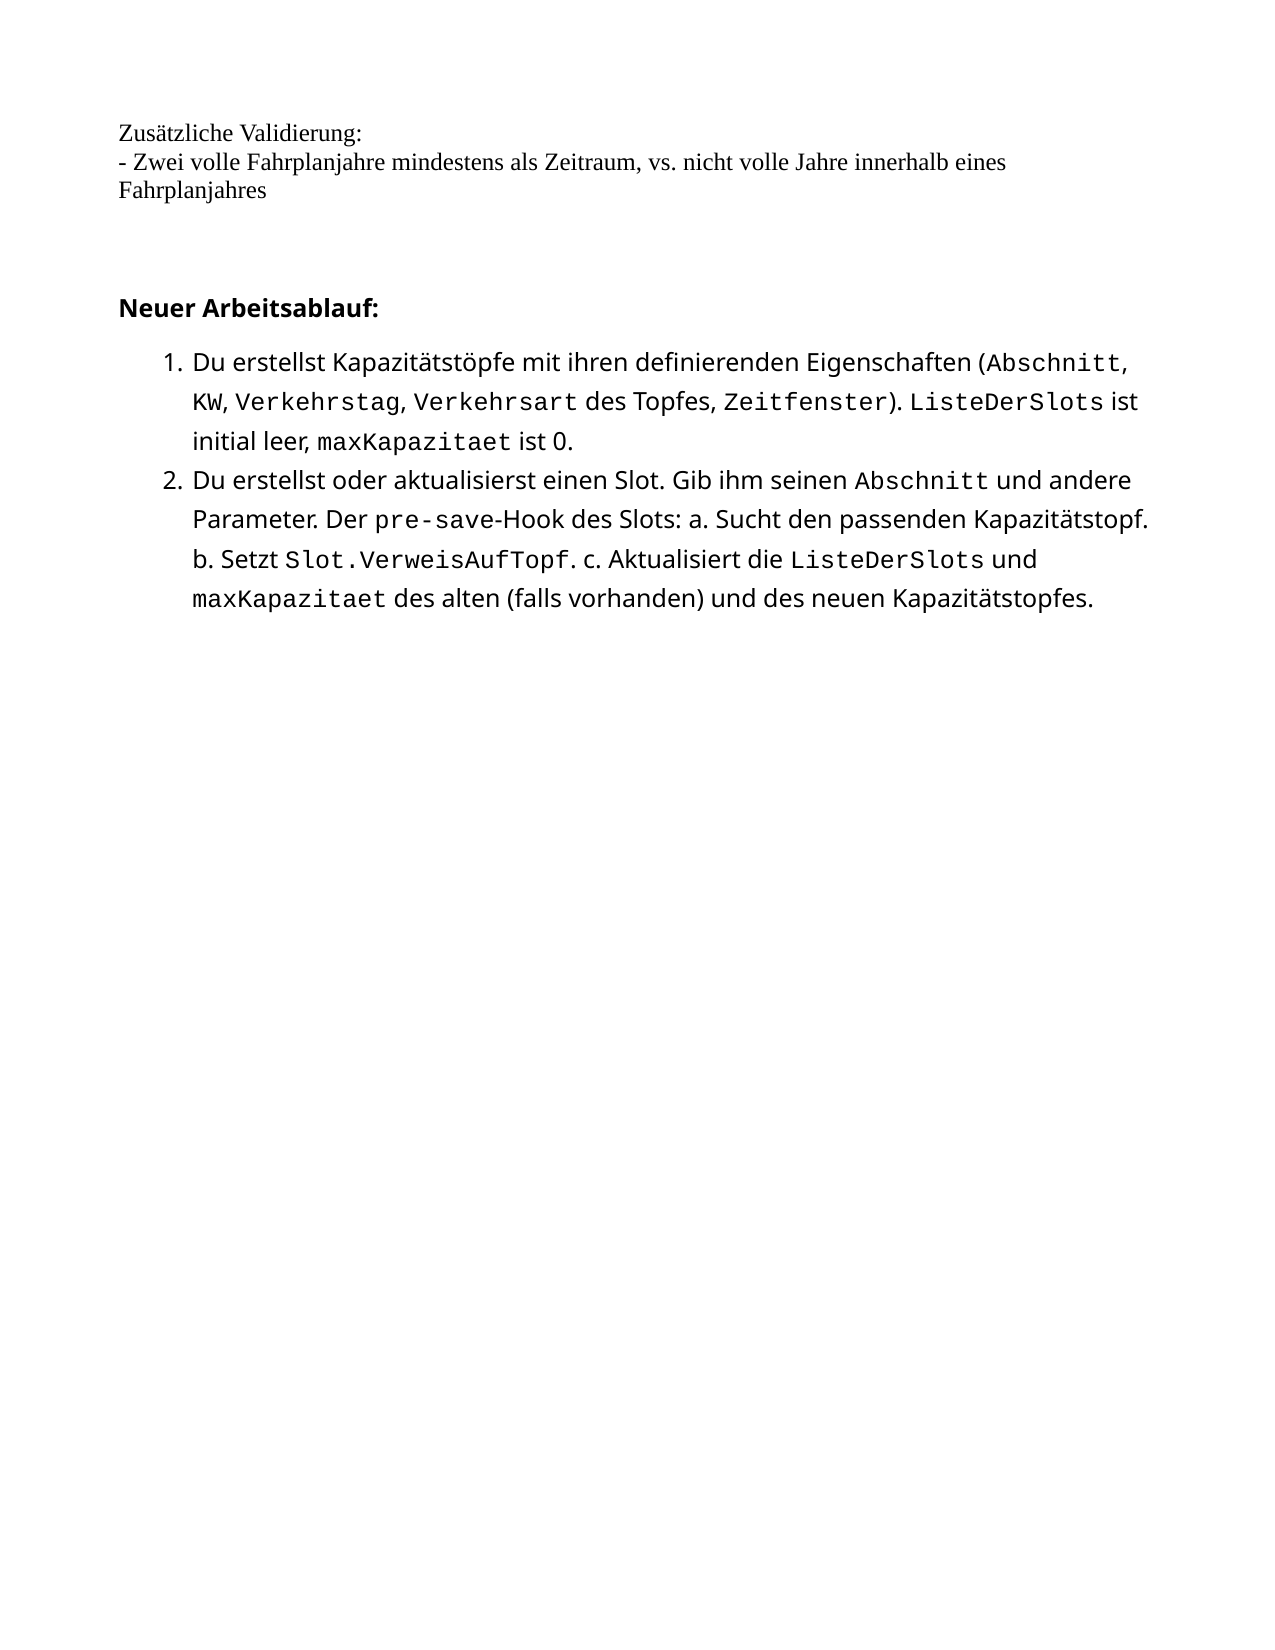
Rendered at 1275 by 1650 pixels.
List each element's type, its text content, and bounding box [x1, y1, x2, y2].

list Du erstellst Kapazitätstöpfe mit ihren definierenden Eigenschaften (Abschnitt, KW, Verkehrstag, Verkehrsart des Topfes, Zeitfenster). ListeDerSlots ist initial leer, maxKapazitaet ist 0. [162, 344, 1157, 457]
text Neuer Arbeitsablauf: [118, 291, 1157, 325]
list Du erstellst oder aktualisierst einen Slot. Gib ihm seinen Abschnitt und andere Parameter. Der pre-save-Hook des Slots: a. Sucht den passenden Kapazitätstopf. b. Setzt Slot.VerweisAufTopf. c. Aktualisiert die ListeDerSlots und maxKapazitaet des alten (falls vorhanden) und des neuen Kapazitätstopfes. [162, 462, 1157, 615]
text Zusätzliche Validierung: [118, 118, 1157, 147]
text - Zwei volle Fahrplanjahre mindestens als Zeitraum, vs. nicht volle Jahre innerhalb eines Fahrplanjahres [118, 147, 1157, 204]
